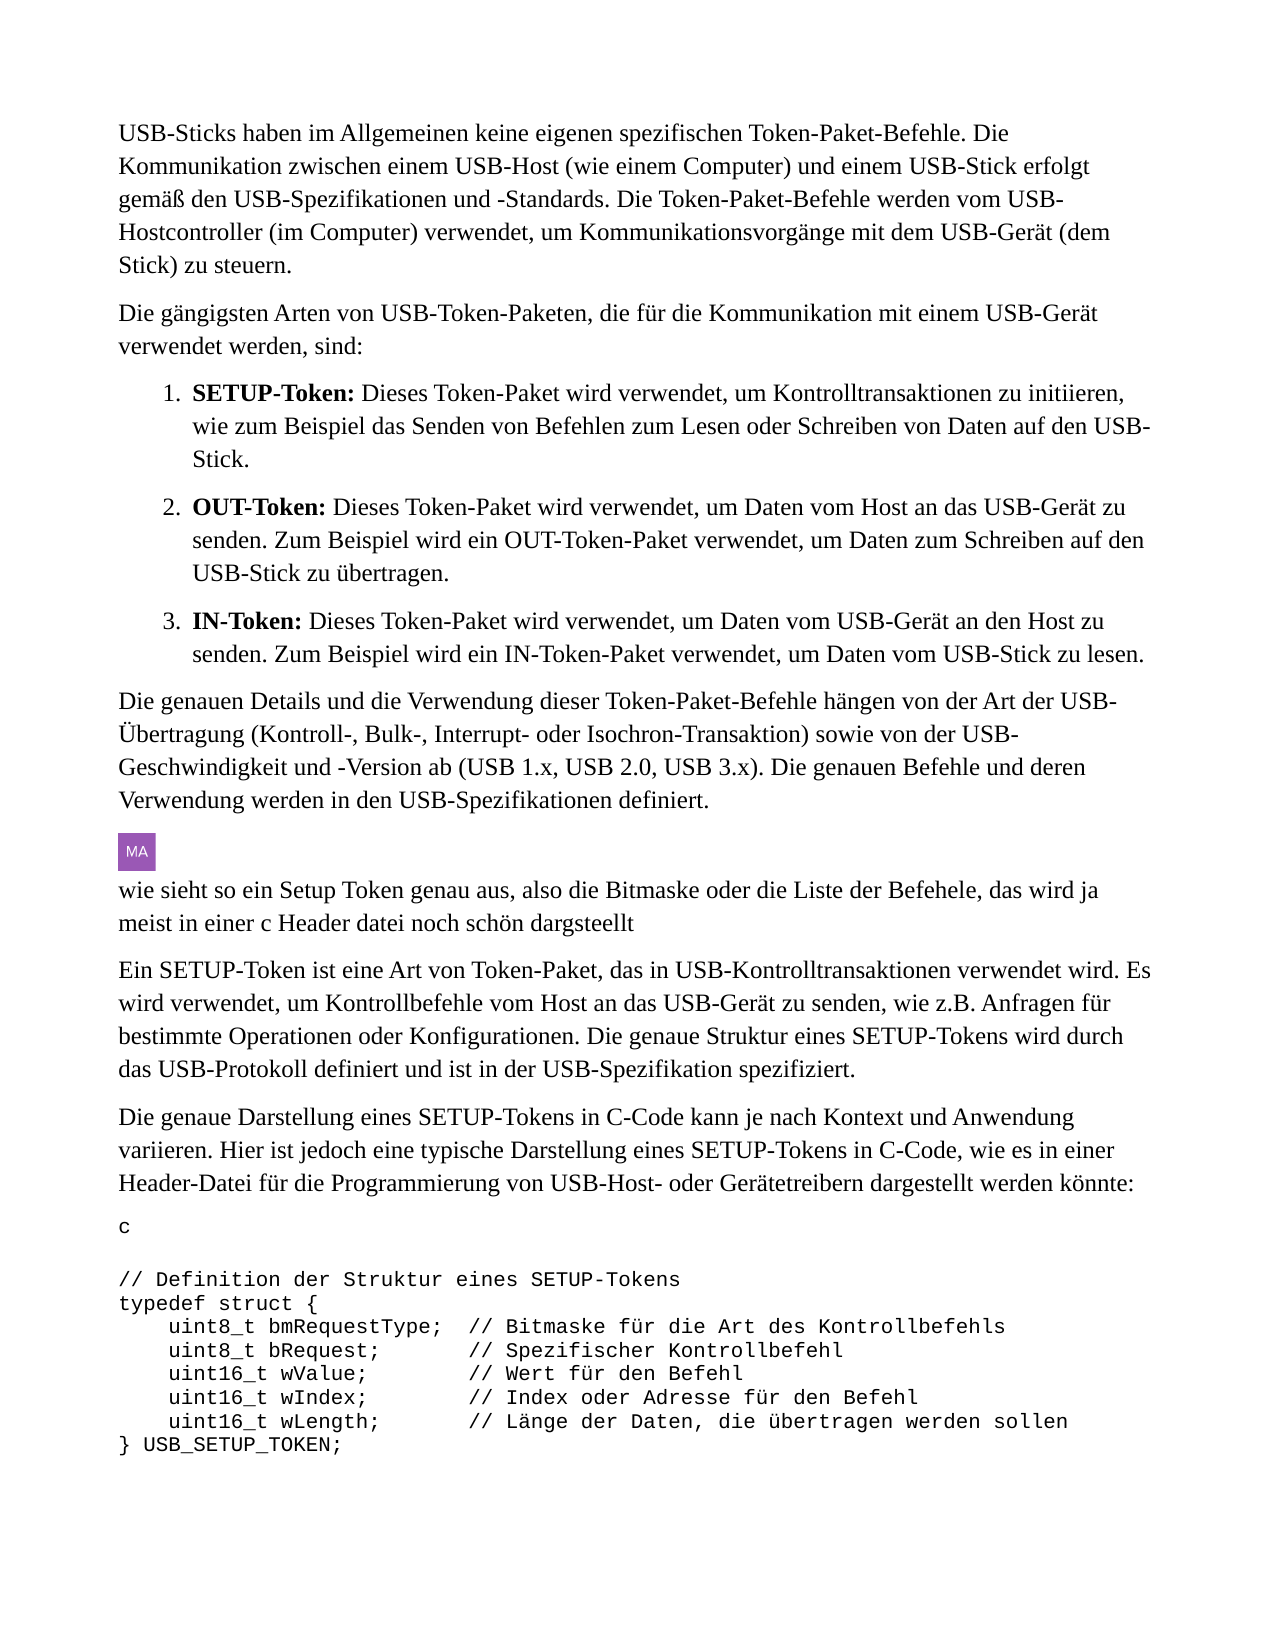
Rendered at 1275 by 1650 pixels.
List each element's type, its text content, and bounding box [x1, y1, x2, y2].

list SETUP-Token: Dieses Token-Paket wird verwendet, um Kontrolltransaktionen zu initiieren, wie zum Beispiel das Senden von Befehlen zum Lesen oder Schreiben von Daten auf den USB-Stick. [162, 378, 1157, 473]
picture [118, 833, 156, 871]
text uint16_t wLength; // Länge der Daten, die übertragen werden sollen [118, 1411, 1157, 1434]
text uint8_t bRequest; // Spezifischer Kontrollbefehl [118, 1340, 1157, 1363]
text wie sieht so ein Setup Token genau aus, also die Bitmaske oder die Liste der Befehele, das wird ja meist in einer c Header datei noch schön dargsteellt [118, 875, 1157, 937]
text } USB_SETUP_TOKEN; [118, 1434, 1157, 1458]
text uint16_t wIndex; // Index oder Adresse für den Befehl [118, 1387, 1157, 1411]
list OUT-Token: Dieses Token-Paket wird verwendet, um Daten vom Host an das USB-Gerät zu senden. Zum Beispiel wird ein OUT-Token-Paket verwendet, um Daten zum Schreiben auf den USB-Stick zu übertragen. [162, 492, 1157, 587]
text Die gängigsten Arten von USB-Token-Paketen, die für die Kommunikation mit einem USB-Gerät verwendet werden, sind: [118, 298, 1157, 359]
text Die genaue Darstellung eines SETUP-Tokens in C-Code kann je nach Kontext und Anwendung variieren. Hier ist jedoch eine typische Darstellung eines SETUP-Tokens in C-Code, wie es in einer Header-Datei für die Programmierung von USB-Host- oder Gerätetreibern dargestellt werden könnte: [118, 1102, 1157, 1197]
text Ein SETUP-Token ist eine Art von Token-Paket, das in USB-Kontrolltransaktionen verwendet wird. Es wird verwendet, um Kontrollbefehle vom Host an das USB-Gerät zu senden, wie z.B. Anfragen für bestimmte Operationen oder Konfigurationen. Die genaue Struktur eines SETUP-Tokens wird durch das USB-Protokoll definiert und ist in der USB-Spezifikation spezifiziert. [118, 955, 1157, 1083]
list IN-Token: Dieses Token-Paket wird verwendet, um Daten vom USB-Gerät an den Host zu senden. Zum Beispiel wird ein IN-Token-Paket verwendet, um Daten vom USB-Stick zu lesen. [162, 606, 1157, 667]
text c [118, 1216, 1157, 1239]
text uint8_t bmRequestType; // Bitmaske für die Art des Kontrollbefehls [118, 1316, 1157, 1340]
text USB-Sticks haben im Allgemeinen keine eigenen spezifischen Token-Paket-Befehle. Die Kommunikation zwischen einem USB-Host (wie einem Computer) und einem USB-Stick erfolgt gemäß den USB-Spezifikationen und -Standards. Die Token-Paket-Befehle werden vom USB-Hostcontroller (im Computer) verwendet, um Kommunikationsvorgänge mit dem USB-Gerät (dem Stick) zu steuern. [118, 118, 1157, 279]
text // Definition der Struktur eines SETUP-Tokens [118, 1269, 1157, 1292]
text Die genauen Details und die Verwendung dieser Token-Paket-Befehle hängen von der Art der USB-Übertragung (Kontroll-, Bulk-, Interrupt- oder Isochron-Transaktion) sowie von der USB-Geschwindigkeit und -Version ab (USB 1.x, USB 2.0, USB 3.x). Die genauen Befehle und deren Verwendung werden in den USB-Spezifikationen definiert. [118, 686, 1157, 814]
text uint16_t wValue; // Wert für den Befehl [118, 1363, 1157, 1387]
text typedef struct { [118, 1292, 1157, 1316]
